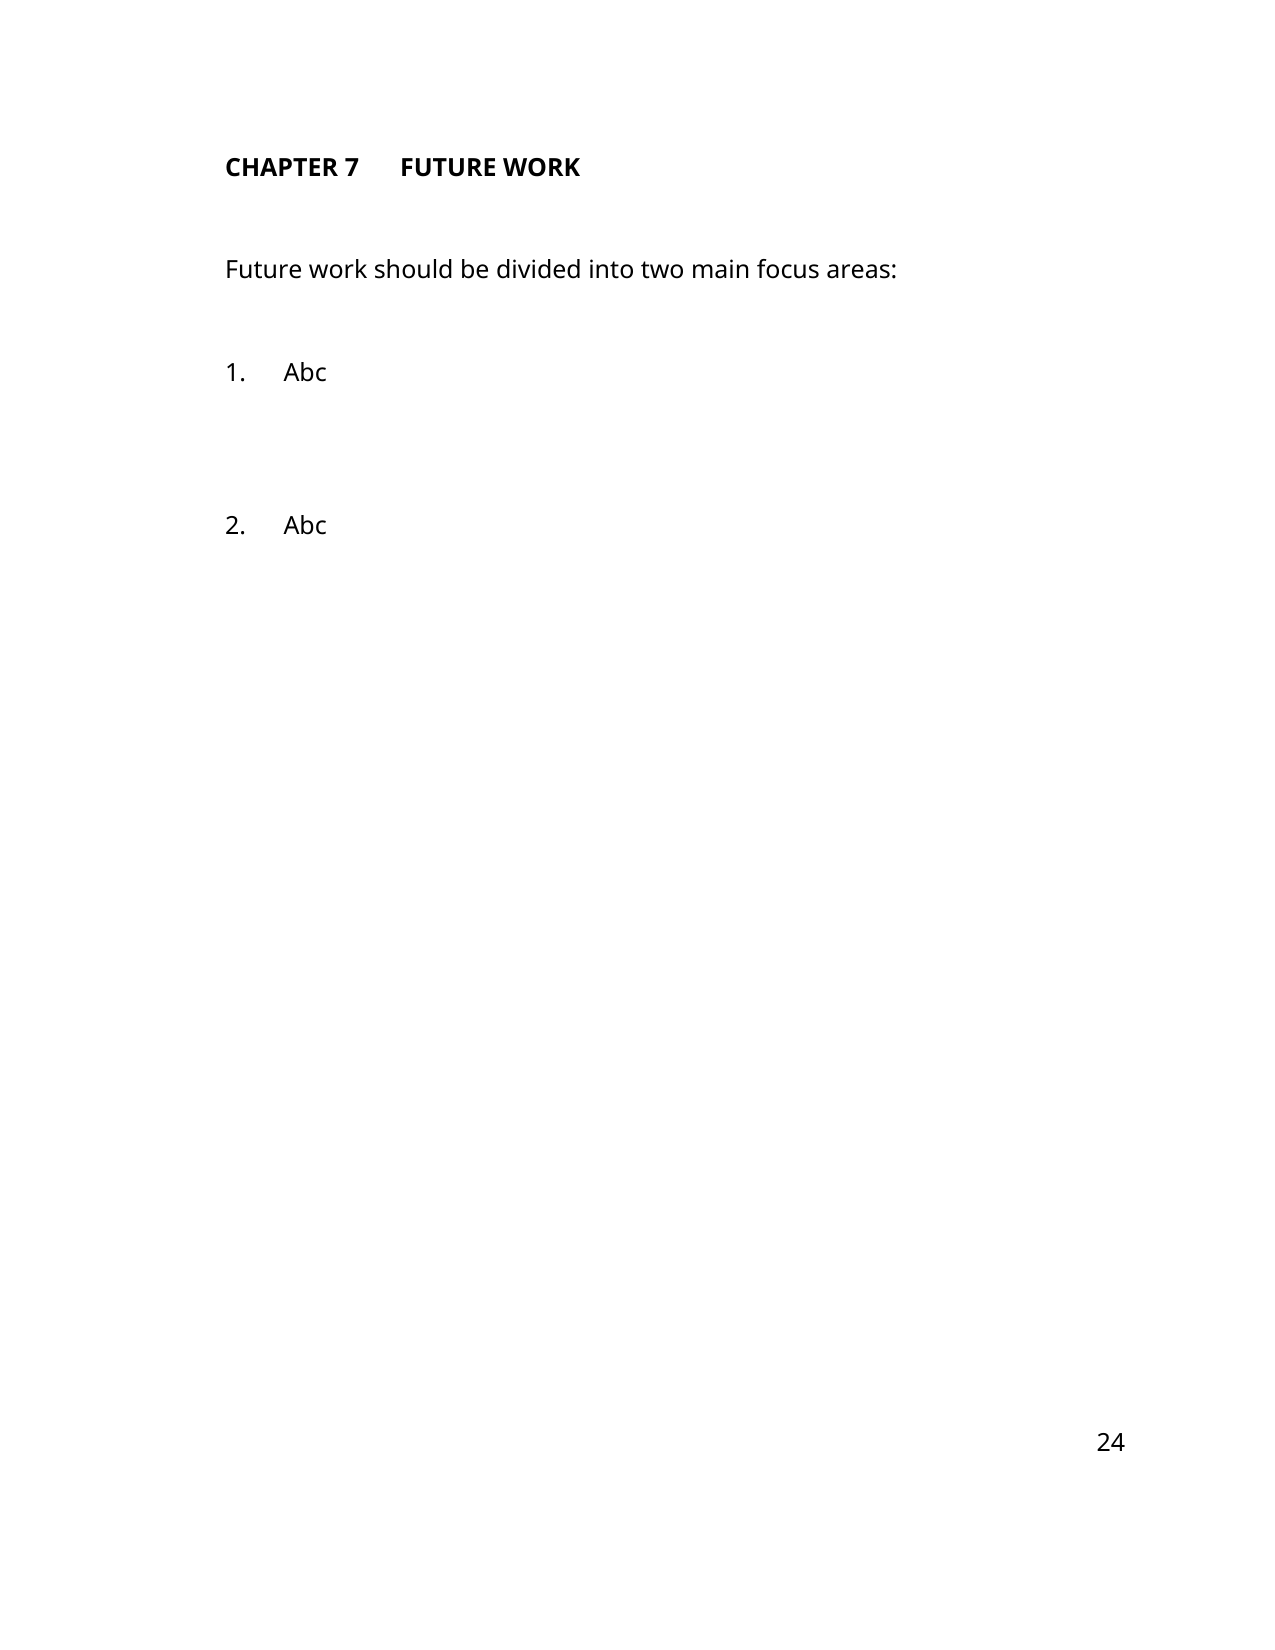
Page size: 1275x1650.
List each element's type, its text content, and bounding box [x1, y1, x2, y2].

text CHAPTER 7 FUTURE WORK [225, 150, 1125, 184]
text 2. Abc [225, 507, 1125, 541]
text Future work should be divided into two main focus areas: [225, 252, 1125, 286]
text 1. Abc [225, 354, 1125, 388]
